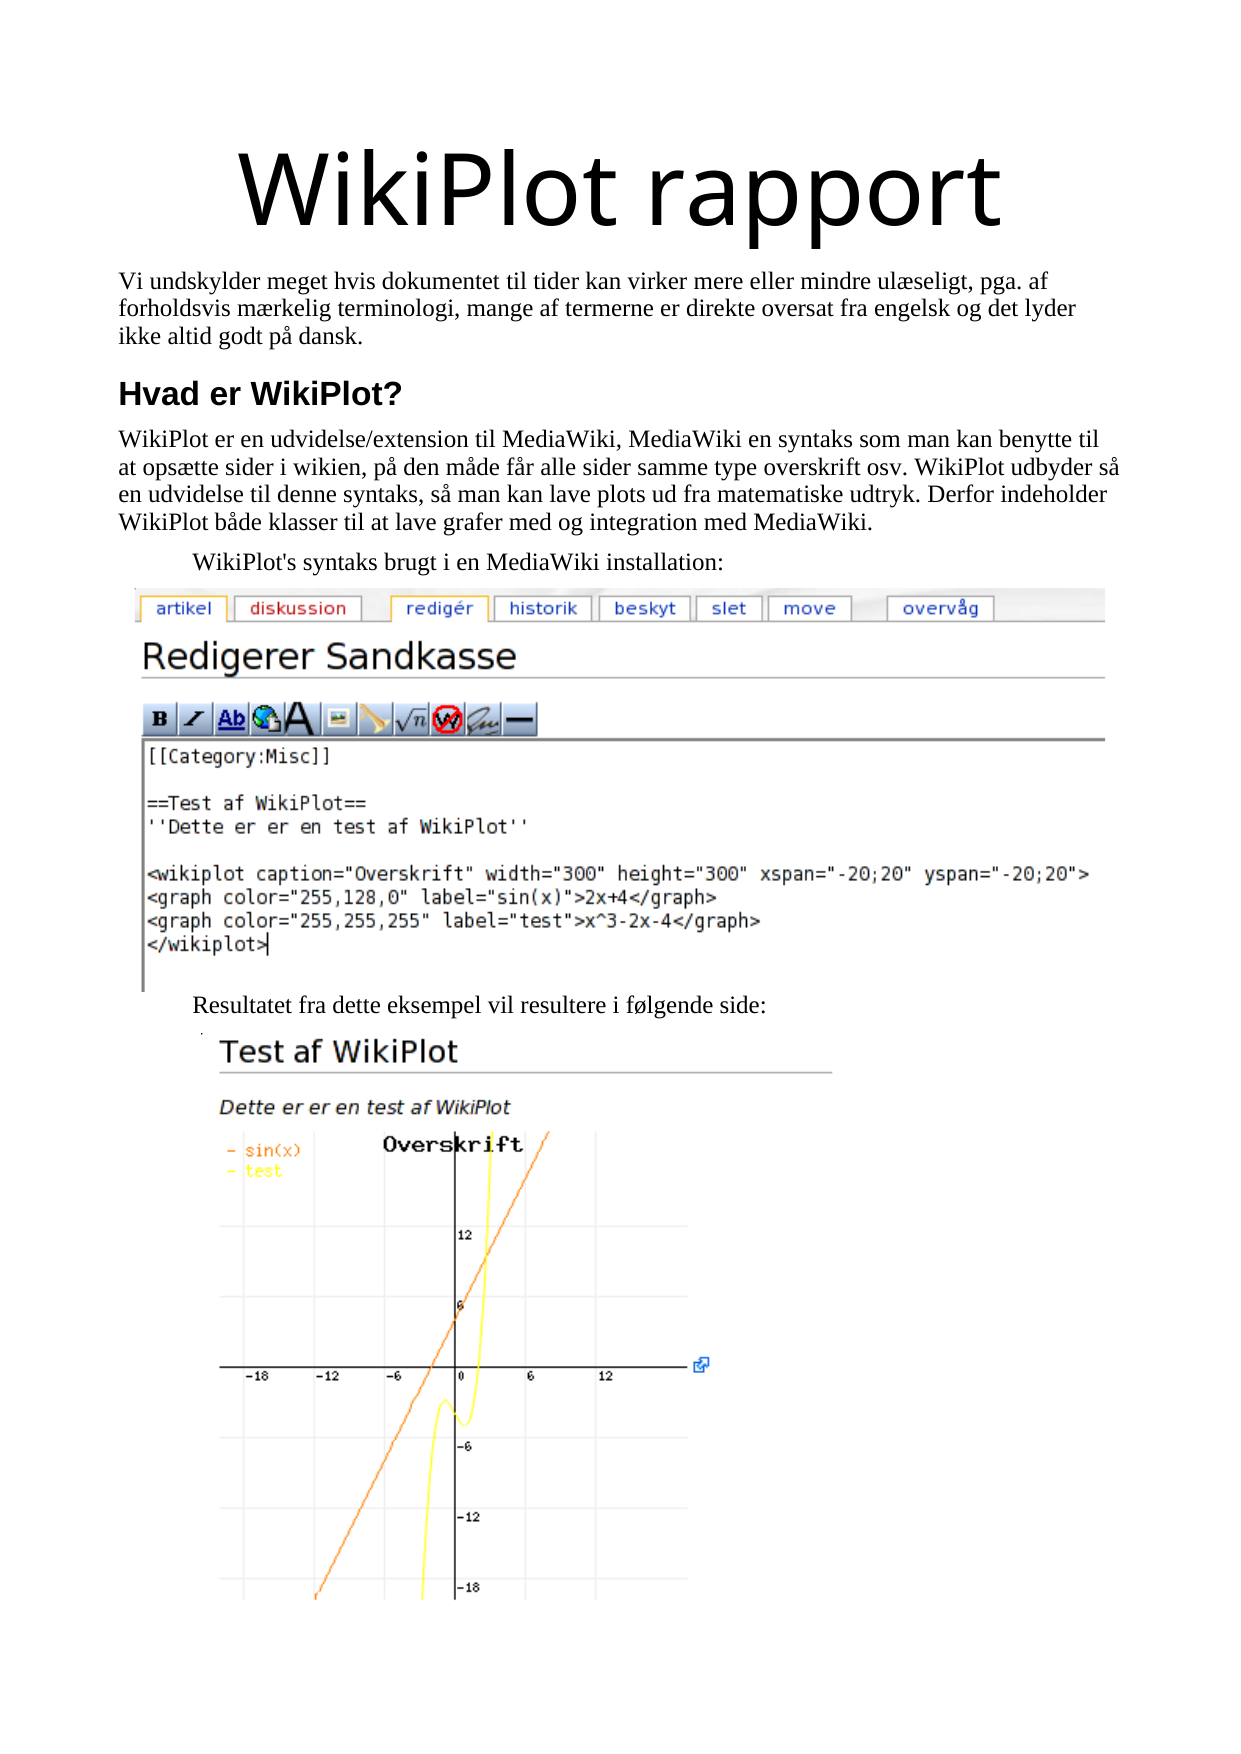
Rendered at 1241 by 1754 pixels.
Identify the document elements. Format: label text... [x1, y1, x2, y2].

subtitle Hvad er WikiPlot? [118, 375, 1122, 412]
picture [201, 1033, 833, 1622]
text WikiPlot er en udvidelse/extension til MediaWiki, MediaWiki en syntaks som man kan benytte til at opsætte sider i wikien, på den måde får alle sider samme type overskrift osv. WikiPlot udbyder så en udvidelse til denne syntaks, så man kan lave plots ud fra matematiske udtryk. Derfor indeholder WikiPlot både klasser til at lave grafer med og integration med MediaWiki. [118, 425, 1122, 536]
text WikiPlot's syntaks brugt i en MediaWiki installation: [118, 548, 1122, 576]
text Resultatet fra dette eksempel vil resultere i følgende side: [118, 588, 1122, 1019]
picture [134, 588, 1106, 992]
text WikiPlot rapport [118, 118, 1122, 254]
text Vi undskylder meget hvis dokumentet til tider kan virker mere eller mindre ulæseligt, pga. af forholdsvis mærkelig terminologi, mange af termerne er direkte oversat fra engelsk og det lyder ikke altid godt på dansk. [118, 267, 1122, 350]
